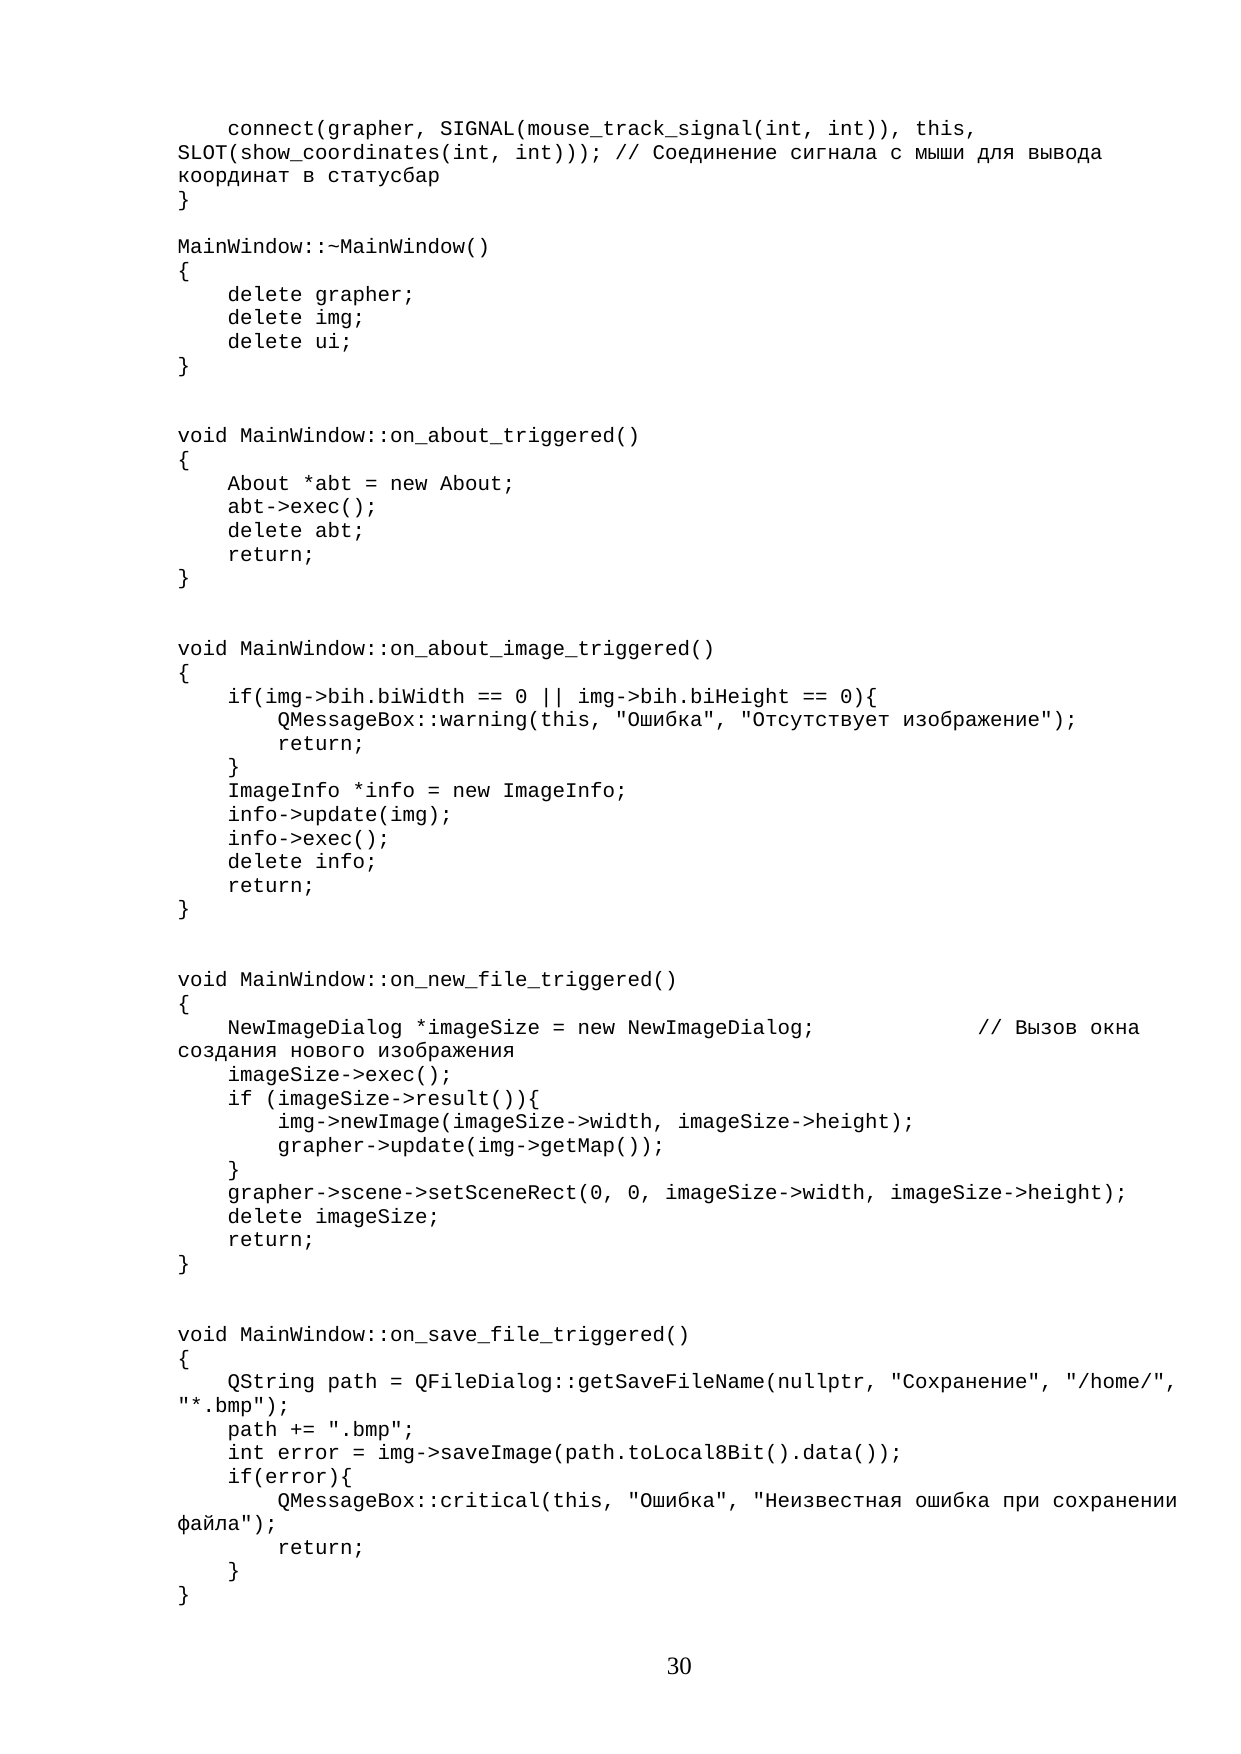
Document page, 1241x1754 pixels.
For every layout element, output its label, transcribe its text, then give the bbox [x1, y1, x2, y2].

text delete grapher; [177, 284, 1181, 307]
text return; [177, 1229, 1181, 1253]
text MainWindow::~MainWindow() [177, 236, 1181, 260]
text QString path = QFileDialog::getSaveFileName(nullptr, "Сохранение", "/home/", "*.bmp"); [177, 1371, 1181, 1419]
text grapher->update(img->getMap()); [177, 1135, 1181, 1158]
text delete ui; [177, 331, 1181, 354]
text if(img->bih.biWidth == 0 || img->bih.biHeight == 0){ [177, 686, 1181, 709]
text QMessageBox::critical(this, "Ошибка", "Неизвестная ошибка при сохранении файла"); [177, 1489, 1181, 1537]
text delete abt; [177, 520, 1181, 544]
text } [177, 1158, 1181, 1182]
text } [177, 898, 1181, 922]
text { [177, 1348, 1181, 1371]
text if (imageSize->result()){ [177, 1088, 1181, 1111]
text } [177, 567, 1181, 591]
text path += ".bmp"; [177, 1419, 1181, 1442]
text img->newImage(imageSize->width, imageSize->height); [177, 1111, 1181, 1135]
text { [177, 993, 1181, 1017]
text } [177, 189, 1181, 213]
text delete img; [177, 307, 1181, 331]
text } [177, 1253, 1181, 1277]
text delete info; [177, 851, 1181, 875]
text } [177, 757, 1181, 780]
text { [177, 662, 1181, 686]
text return; [177, 544, 1181, 567]
text } [177, 1561, 1181, 1584]
text { [177, 449, 1181, 473]
text NewImageDialog *imageSize = new NewImageDialog; // Вызов окна создания нового изображения [177, 1017, 1181, 1064]
text delete imageSize; [177, 1206, 1181, 1229]
text void MainWindow::on_about_image_triggered() [177, 638, 1181, 662]
text { [177, 260, 1181, 284]
text void MainWindow::on_new_file_triggered() [177, 969, 1181, 993]
text return; [177, 875, 1181, 898]
text void MainWindow::on_save_file_triggered() [177, 1324, 1181, 1348]
text info->update(img); [177, 804, 1181, 827]
text return; [177, 733, 1181, 757]
text QMessageBox::warning(this, "Ошибка", "Отсутствует изображение"); [177, 709, 1181, 733]
text void MainWindow::on_about_triggered() [177, 426, 1181, 449]
text } [177, 354, 1181, 378]
text About *abt = new About; [177, 473, 1181, 496]
text info->exec(); [177, 827, 1181, 851]
text if(error){ [177, 1466, 1181, 1489]
text abt->exec(); [177, 496, 1181, 520]
text int error = img->saveImage(path.toLocal8Bit().data()); [177, 1442, 1181, 1466]
text imageSize->exec(); [177, 1064, 1181, 1088]
text ImageInfo *info = new ImageInfo; [177, 780, 1181, 804]
text } [177, 1584, 1181, 1608]
text return; [177, 1537, 1181, 1561]
text grapher->scene->setSceneRect(0, 0, imageSize->width, imageSize->height); [177, 1182, 1181, 1206]
text connect(grapher, SIGNAL(mouse_track_signal(int, int)), this, SLOT(show_coordinates(int, int))); // Соединение сигнала с мыши для вывода координат в статусбар [177, 118, 1181, 189]
